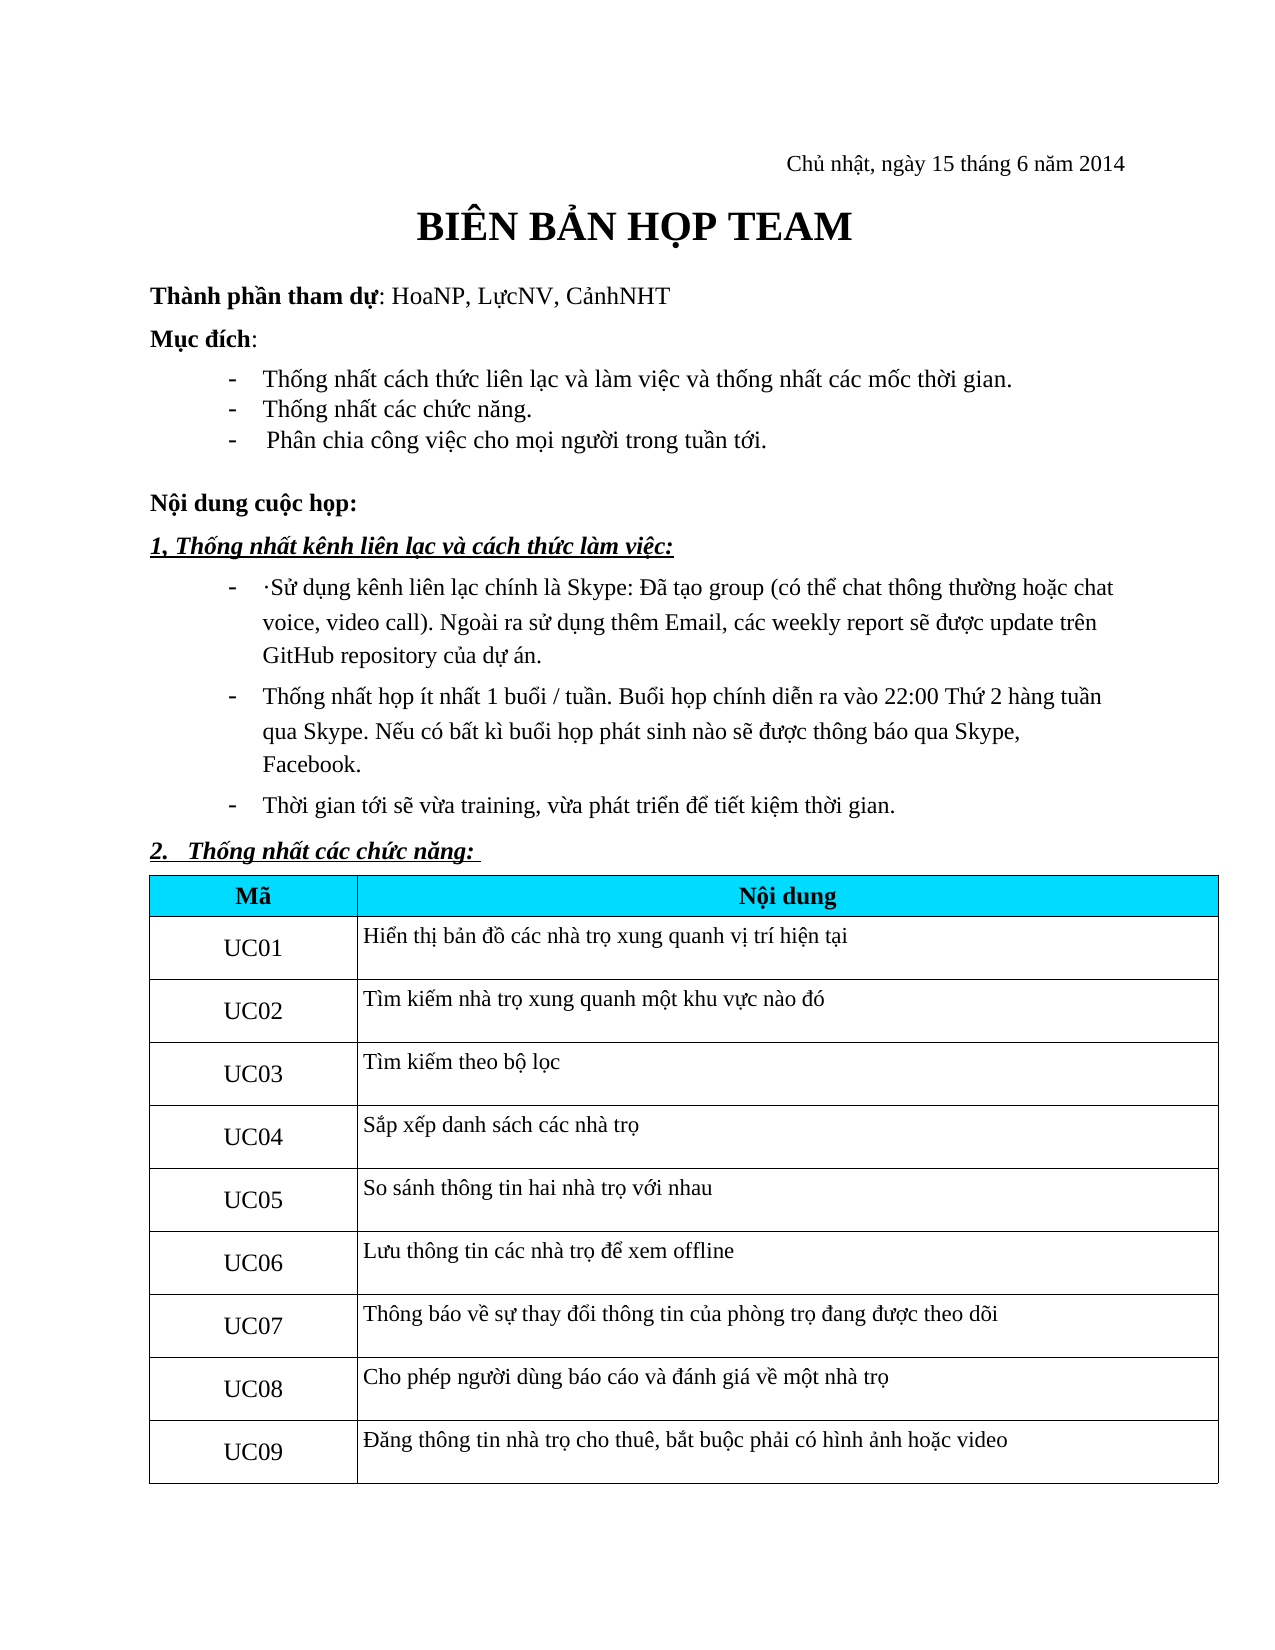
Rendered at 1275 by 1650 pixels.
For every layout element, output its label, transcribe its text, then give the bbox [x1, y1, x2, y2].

list Phân chia công việc cho mọi người trong tuần tới. [225, 425, 1125, 456]
table_cell Sắp xếp danh sách các nhà trọ [358, 1106, 1218, 1168]
table_cell Tìm kiếm nhà trọ xung quanh một khu vực nào đó [358, 980, 1218, 1042]
list Thống nhất họp ít nhất 1 buổi / tuần. Buổi họp chính diễn ra vào 22:00 Thứ 2 hàng tuần qua Skype. Nếu có bất kì buổi họp phát sinh nào sẽ được thông báo qua Skype, Facebook. [225, 679, 1125, 778]
table_cell Tìm kiếm theo bộ lọc [358, 1043, 1218, 1105]
table_cell Lưu thông tin các nhà trọ để xem offline [358, 1232, 1218, 1294]
table_cell UC04 [150, 1106, 357, 1168]
table_cell Cho phép người dùng báo cáo và đánh giá về một nhà trọ [358, 1358, 1218, 1420]
table_cell Đăng thông tin nhà trọ cho thuê, bắt buộc phải có hình ảnh hoặc video [358, 1421, 1218, 1483]
text Chủ nhật, ngày 15 tháng 6 năm 2014 [150, 150, 1125, 176]
list Thời gian tới sẽ vừa training, vừa phát triển để tiết kiệm thời gian. [225, 788, 1125, 821]
list ·Sử dụng kênh liên lạc chính là Skype: Đã tạo group (có thể chat thông thường hoặc chat voice, video call). Ngoài ra sử dụng thêm Email, các weekly report sẽ được update trên GitHub repository của dự án. [225, 570, 1125, 669]
text Nội dung cuộc họp: [150, 484, 1125, 517]
list Thống nhất cách thức liên lạc và làm việc và thống nhất các mốc thời gian. [225, 364, 1125, 394]
table_cell UC09 [150, 1421, 357, 1483]
text 2. Thống nhất các chức năng: [150, 832, 1125, 864]
text Mục đích: [150, 320, 1125, 353]
table_header Nội dung [358, 876, 1218, 916]
table_header Mã [150, 876, 357, 916]
table_cell Hiển thị bản đồ các nhà trọ xung quanh vị trí hiện tại [358, 917, 1218, 979]
table_cell UC08 [150, 1358, 357, 1420]
table_cell UC07 [150, 1295, 357, 1357]
table_cell So sánh thông tin hai nhà trọ với nhau [358, 1169, 1218, 1231]
text Thành phần tham dự: HoaNP, LựcNV, CảnhNHT [150, 277, 1125, 310]
table_cell UC03 [150, 1043, 357, 1105]
table_cell Thông báo về sự thay đổi thông tin của phòng trọ đang được theo dõi [358, 1295, 1218, 1357]
table_cell UC02 [150, 980, 357, 1042]
list Thống nhất các chức năng. [225, 394, 1125, 425]
table_cell UC01 [150, 917, 357, 979]
table_cell UC06 [150, 1232, 357, 1294]
text BIÊN BẢN HỌP TEAM [150, 201, 1125, 249]
table_cell UC05 [150, 1169, 357, 1231]
text 1, Thống nhất kênh liên lạc và cách thức làm việc: [150, 527, 1125, 560]
